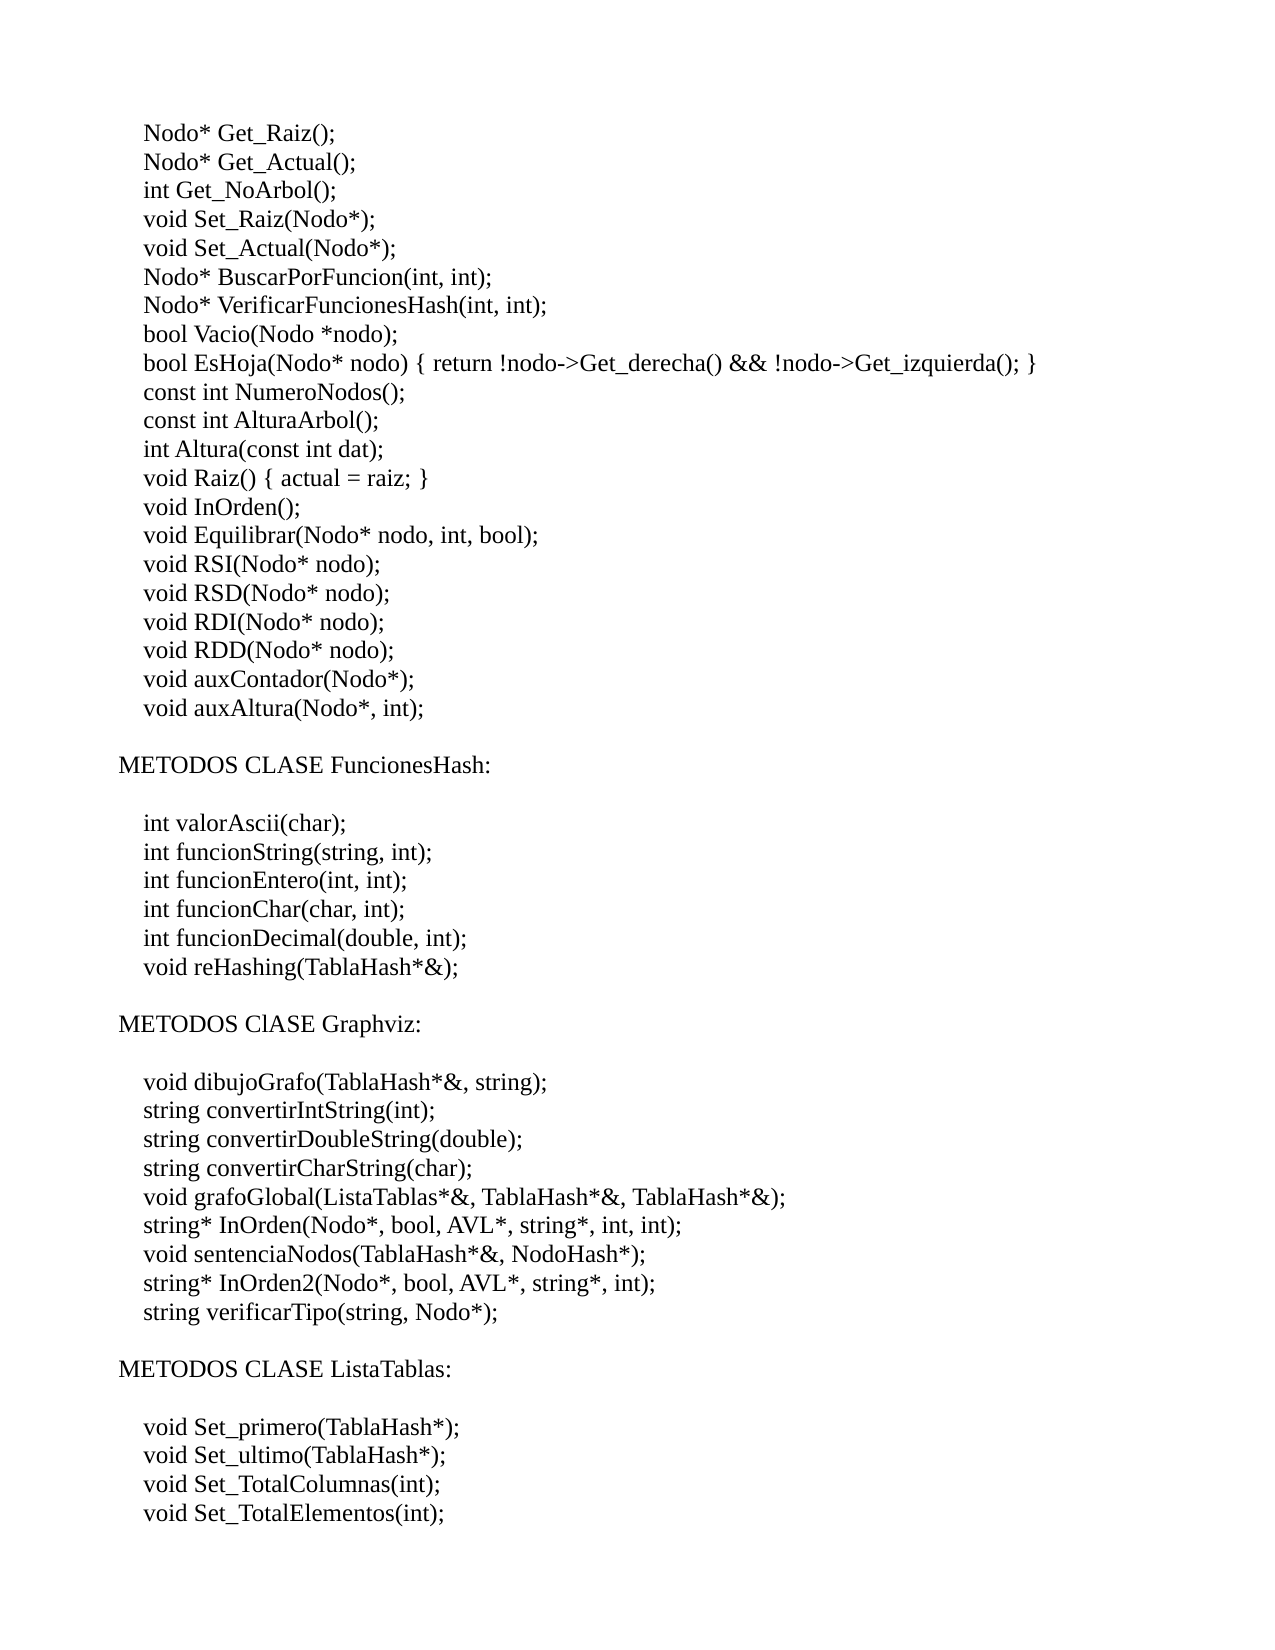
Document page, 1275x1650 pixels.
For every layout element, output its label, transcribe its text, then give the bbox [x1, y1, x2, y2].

text void Set_TotalColumnas(int); [118, 1469, 1157, 1498]
text void reHashing(TablaHash*&); [118, 952, 1157, 981]
text bool EsHoja(Nodo* nodo) { return !nodo->Get_derecha() && !nodo->Get_izquierda(); } [118, 348, 1157, 377]
text string* InOrden2(Nodo*, bool, AVL*, string*, int); [118, 1268, 1157, 1297]
text int valorAscii(char); [118, 808, 1157, 837]
text void RDD(Nodo* nodo); [118, 636, 1157, 664]
text int Altura(const int dat); [118, 434, 1157, 463]
text string convertirIntString(int); [118, 1096, 1157, 1124]
text void grafoGlobal(ListaTablas*&, TablaHash*&, TablaHash*&); [118, 1182, 1157, 1211]
text void Set_primero(TablaHash*); [118, 1412, 1157, 1441]
text void Equilibrar(Nodo* nodo, int, bool); [118, 521, 1157, 549]
text const int AlturaArbol(); [118, 406, 1157, 434]
text string* InOrden(Nodo*, bool, AVL*, string*, int, int); [118, 1211, 1157, 1239]
text int funcionChar(char, int); [118, 894, 1157, 923]
text void auxAltura(Nodo*, int); [118, 693, 1157, 722]
text void sentenciaNodos(TablaHash*&, NodoHash*); [118, 1239, 1157, 1268]
text METODOS CLASE ListaTablas: [118, 1354, 1157, 1383]
text void Set_ultimo(TablaHash*); [118, 1441, 1157, 1469]
text void Set_Actual(Nodo*); [118, 233, 1157, 262]
text void dibujoGrafo(TablaHash*&, string); [118, 1067, 1157, 1096]
text void RSI(Nodo* nodo); [118, 549, 1157, 578]
text void InOrden(); [118, 492, 1157, 521]
text const int NumeroNodos(); [118, 377, 1157, 406]
text int funcionEntero(int, int); [118, 866, 1157, 894]
text void Set_Raiz(Nodo*); [118, 204, 1157, 233]
text METODOS ClASE Graphviz: [118, 1009, 1157, 1038]
text string convertirCharString(char); [118, 1153, 1157, 1182]
text string convertirDoubleString(double); [118, 1124, 1157, 1153]
text void auxContador(Nodo*); [118, 664, 1157, 693]
text Nodo* BuscarPorFuncion(int, int); [118, 262, 1157, 291]
text int Get_NoArbol(); [118, 176, 1157, 204]
text Nodo* VerificarFuncionesHash(int, int); [118, 291, 1157, 319]
text string verificarTipo(string, Nodo*); [118, 1297, 1157, 1326]
text Nodo* Get_Actual(); [118, 147, 1157, 176]
text METODOS CLASE FuncionesHash: [118, 751, 1157, 779]
text int funcionString(string, int); [118, 837, 1157, 866]
text Nodo* Get_Raiz(); [118, 118, 1157, 147]
text void RDI(Nodo* nodo); [118, 607, 1157, 636]
text int funcionDecimal(double, int); [118, 923, 1157, 952]
text bool Vacio(Nodo *nodo); [118, 319, 1157, 348]
text void RSD(Nodo* nodo); [118, 578, 1157, 607]
text void Raiz() { actual = raiz; } [118, 463, 1157, 492]
text void Set_TotalElementos(int); [118, 1498, 1157, 1527]
